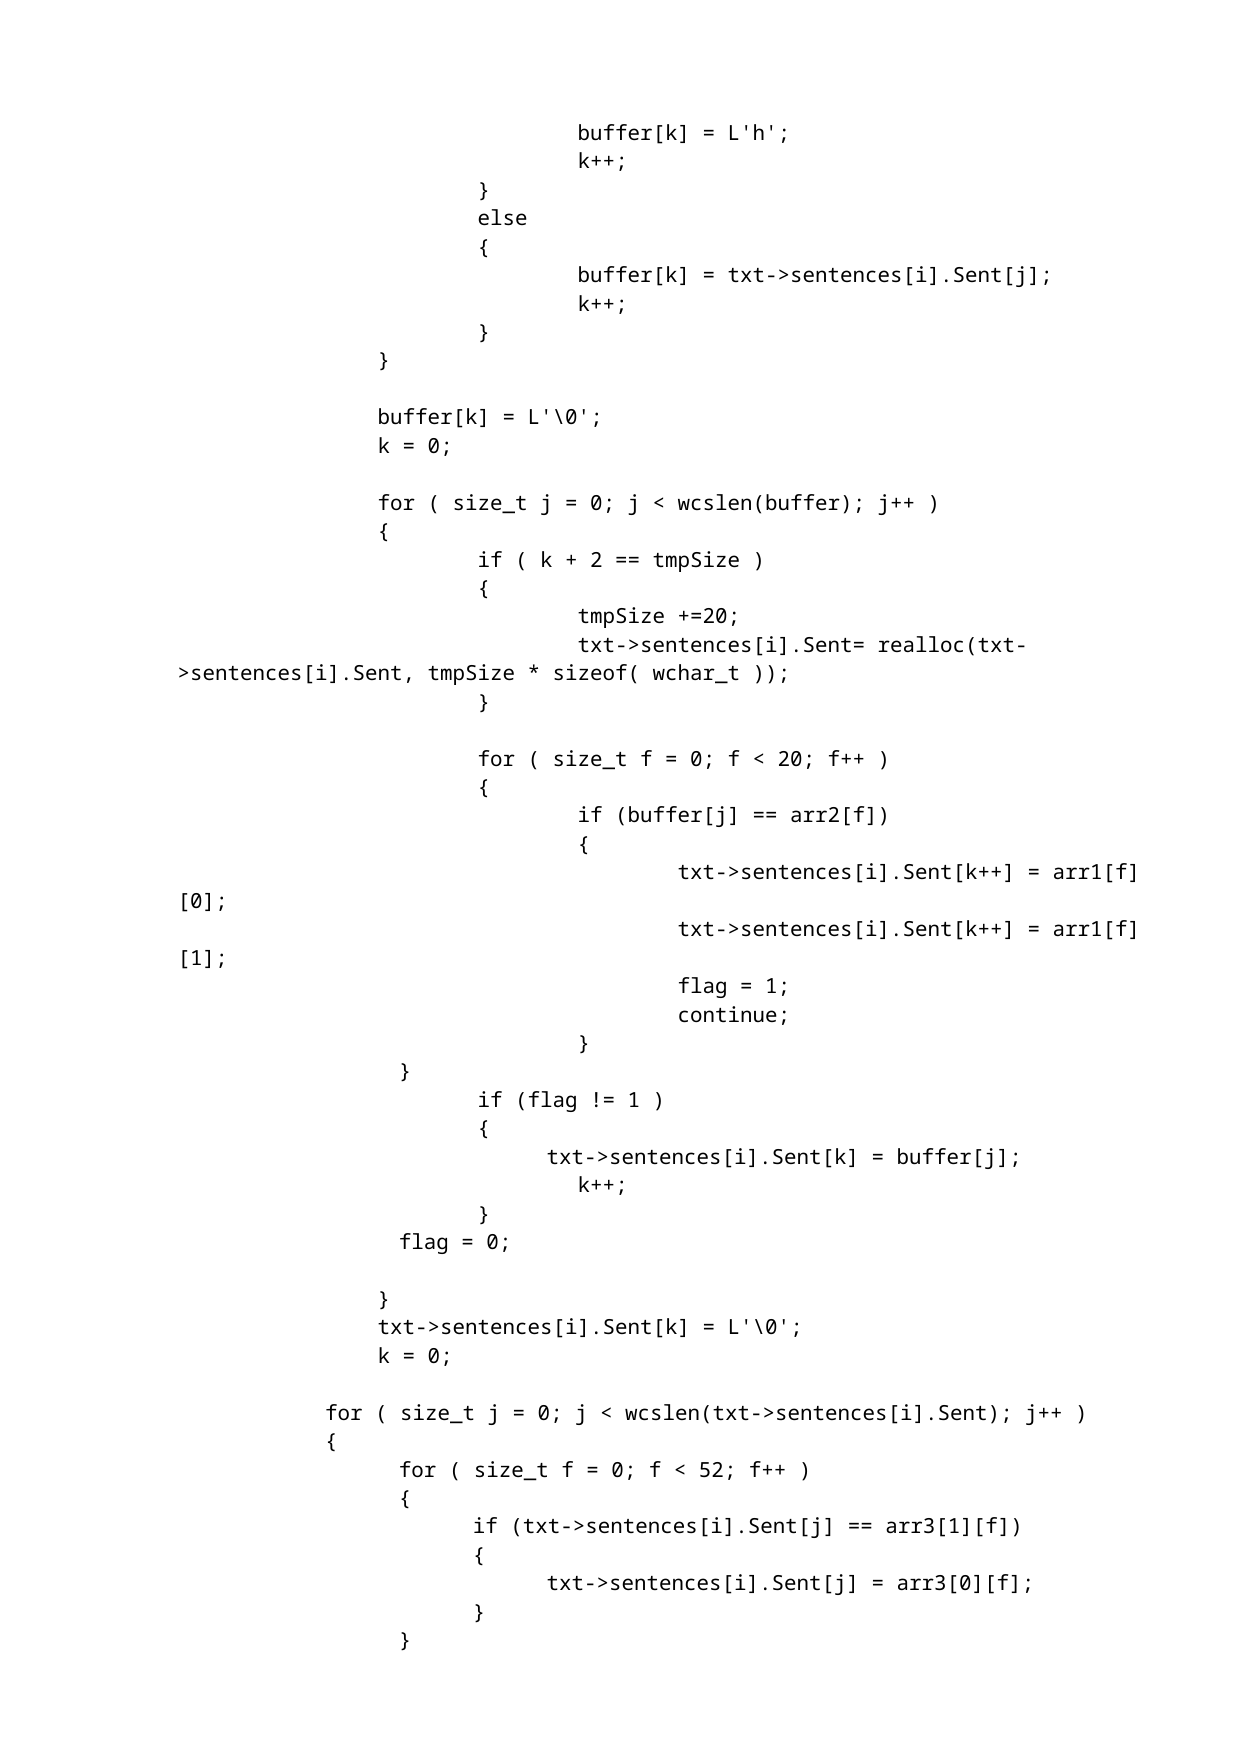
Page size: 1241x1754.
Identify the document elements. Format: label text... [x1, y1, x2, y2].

text if ( k + 2 == tmpSize ) [177, 545, 1152, 573]
text continue; [177, 1000, 1152, 1028]
text for ( size_t f = 0; f < 20; f++ ) [177, 744, 1152, 772]
text txt->sentences[i].Sent= realloc(txt->sentences[i].Sent, tmpSize * sizeof( wchar_t )); [177, 630, 1152, 687]
text { [177, 573, 1152, 602]
text k++; [177, 147, 1152, 175]
text else [177, 203, 1152, 232]
text } [177, 1057, 1152, 1085]
text for ( size_t f = 0; f < 52; f++ ) [177, 1455, 1152, 1483]
text { [177, 516, 1152, 545]
text flag = 1; [177, 971, 1152, 1000]
text } [177, 346, 1152, 374]
text { [177, 829, 1152, 857]
text txt->sentences[i].Sent[k] = buffer[j]; [177, 1142, 1152, 1170]
text } [177, 1028, 1152, 1057]
text { [177, 1426, 1152, 1455]
text if (flag != 1 ) [177, 1085, 1152, 1113]
text txt->sentences[i].Sent[k++] = arr1[f][1]; [177, 914, 1152, 971]
text } [177, 687, 1152, 715]
text { [177, 232, 1152, 260]
text flag = 0; [177, 1227, 1152, 1256]
text tmpSize +=20; [177, 602, 1152, 630]
text } [177, 1199, 1152, 1227]
text } [177, 317, 1152, 346]
text k = 0; [177, 431, 1152, 459]
text buffer[k] = L'\0'; [177, 402, 1152, 431]
text txt->sentences[i].Sent[k] = L'\0'; [177, 1312, 1152, 1341]
text { [177, 1483, 1152, 1512]
text buffer[k] = txt->sentences[i].Sent[j]; [177, 260, 1152, 289]
text k = 0; [177, 1341, 1152, 1369]
text } [177, 1597, 1152, 1625]
text if (buffer[j] == arr2[f]) [177, 801, 1152, 829]
text if (txt->sentences[i].Sent[j] == arr3[1][f]) [177, 1512, 1152, 1540]
text txt->sentences[i].Sent[j] = arr3[0][f]; [177, 1568, 1152, 1597]
text for ( size_t j = 0; j < wcslen(buffer); j++ ) [177, 488, 1152, 516]
text } [177, 175, 1152, 203]
text { [177, 772, 1152, 801]
text { [177, 1540, 1152, 1568]
text buffer[k] = L'h'; [177, 118, 1152, 147]
text k++; [177, 289, 1152, 317]
text { [177, 1113, 1152, 1142]
text } [177, 1284, 1152, 1312]
text k++; [177, 1170, 1152, 1199]
text } [177, 1625, 1152, 1654]
text for ( size_t j = 0; j < wcslen(txt->sentences[i].Sent); j++ ) [177, 1398, 1152, 1426]
text txt->sentences[i].Sent[k++] = arr1[f][0]; [177, 857, 1152, 914]
